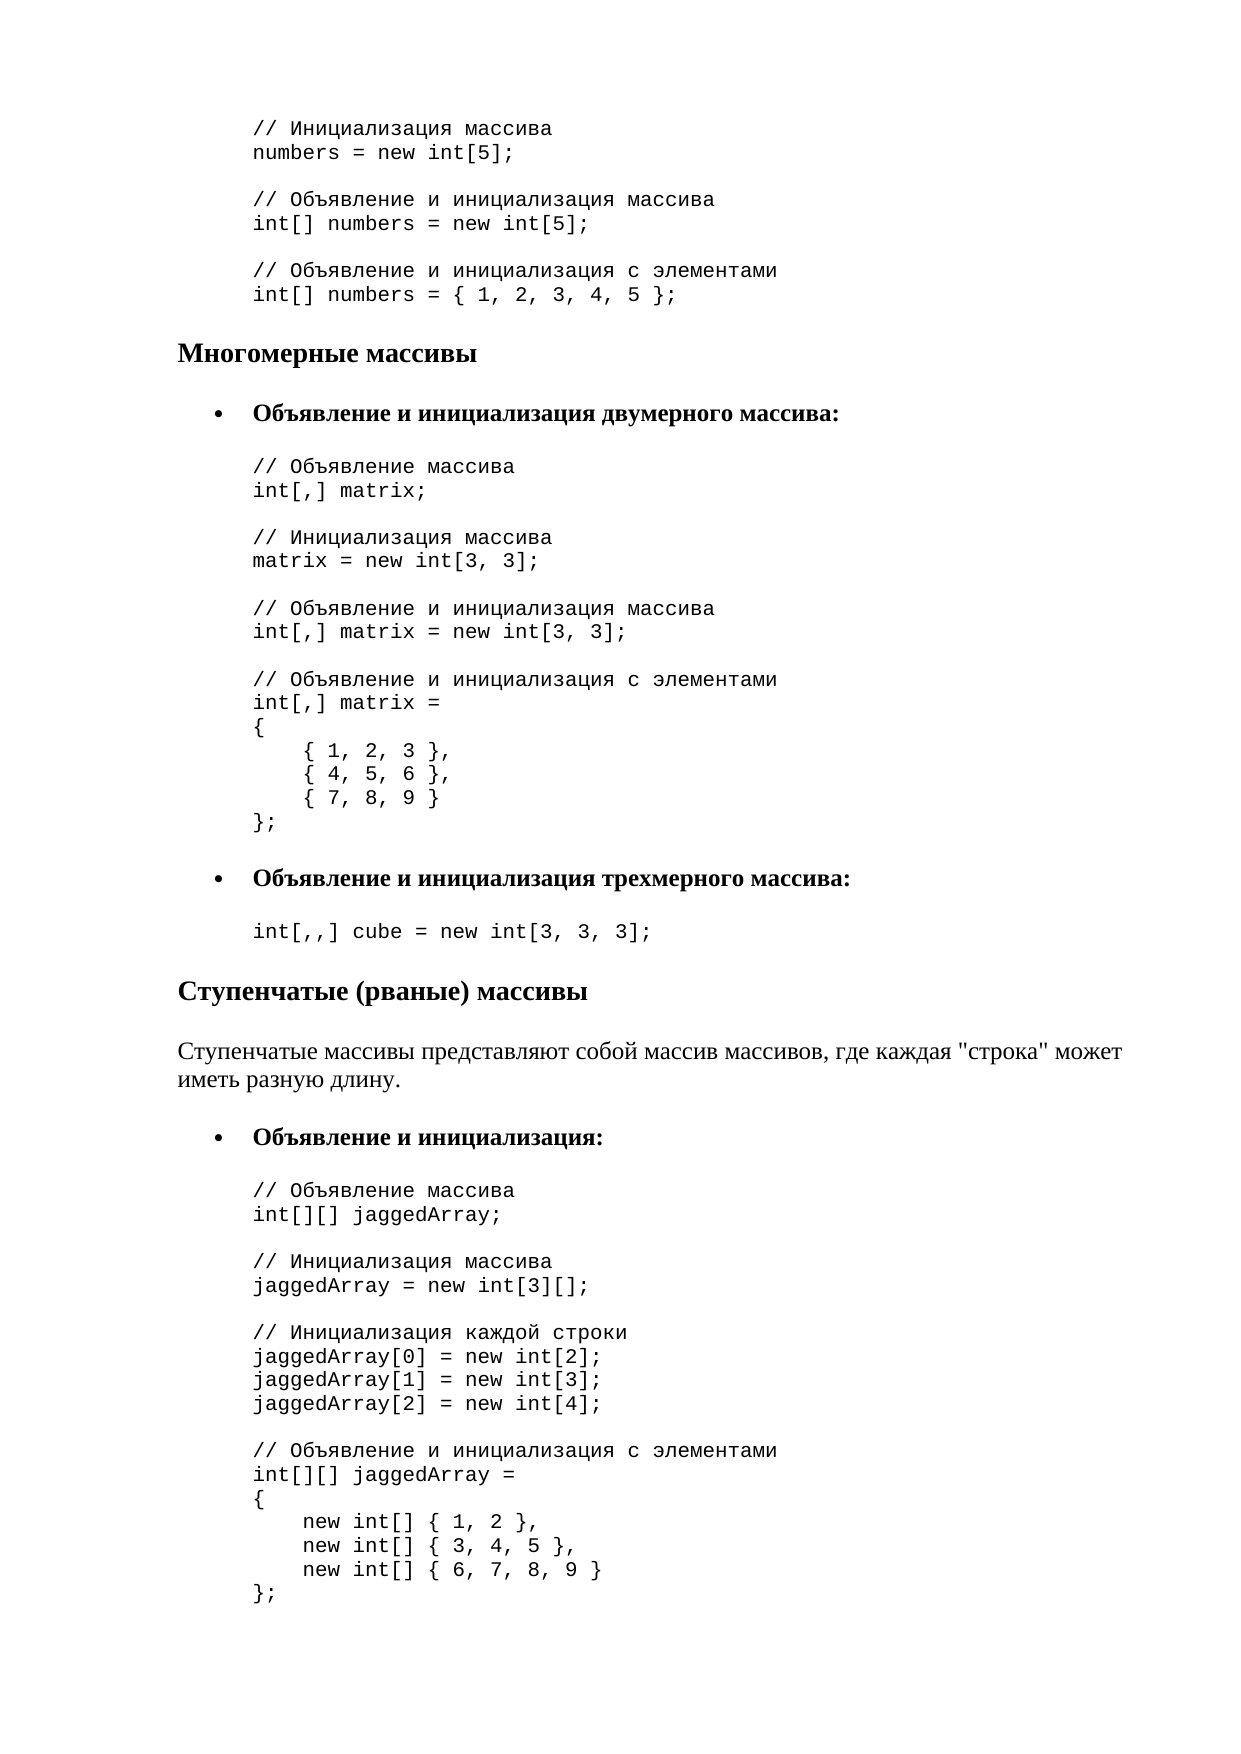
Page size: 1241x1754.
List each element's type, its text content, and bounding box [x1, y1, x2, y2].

text Ступенчатые массивы представляют собой массив массивов, где каждая "строка" может иметь разную длину. [177, 1036, 1152, 1093]
text // Инициализация массива [252, 118, 1152, 142]
text // Объявление и инициализация с элементами [252, 1440, 1152, 1464]
text int[,] matrix = [252, 692, 1152, 716]
text jaggedArray[2] = new int[4]; [252, 1393, 1152, 1417]
text { 1, 2, 3 }, [252, 740, 1152, 763]
text // Инициализация каждой строки [252, 1322, 1152, 1346]
text int[] numbers = { 1, 2, 3, 4, 5 }; [252, 284, 1152, 307]
text int[,] matrix = new int[3, 3]; [252, 621, 1152, 645]
text // Объявление и инициализация с элементами [252, 260, 1152, 284]
text new int[] { 6, 7, 8, 9 } [252, 1559, 1152, 1582]
text // Объявление и инициализация массива [252, 598, 1152, 621]
text int[][] jaggedArray; [252, 1204, 1152, 1228]
subtitle Многомерные массивы [177, 336, 1152, 369]
text numbers = new int[5]; [252, 142, 1152, 165]
text { [252, 716, 1152, 740]
text jaggedArray = new int[3][]; [252, 1275, 1152, 1298]
text jaggedArray[0] = new int[2]; [252, 1346, 1152, 1369]
text }; [252, 811, 1152, 834]
text int[][] jaggedArray = [252, 1464, 1152, 1488]
text int[] numbers = new int[5]; [252, 213, 1152, 236]
subtitle Ступенчатые (рваные) массивы [177, 974, 1152, 1007]
text new int[] { 3, 4, 5 }, [252, 1535, 1152, 1559]
text matrix = new int[3, 3]; [252, 551, 1152, 574]
text int[,] matrix; [252, 479, 1152, 503]
text { 7, 8, 9 } [252, 787, 1152, 811]
list Объявление и инициализация трехмерного массива: [215, 863, 1152, 892]
text // Объявление массива [252, 456, 1152, 479]
text { [252, 1488, 1152, 1511]
text int[,,] cube = new int[3, 3, 3]; [252, 921, 1152, 945]
list Объявление и инициализация двумерного массива: [215, 398, 1152, 427]
text { 4, 5, 6 }, [252, 763, 1152, 787]
text // Инициализация массива [252, 1251, 1152, 1275]
text }; [252, 1582, 1152, 1606]
text // Объявление и инициализация массива [252, 189, 1152, 213]
text // Объявление массива [252, 1180, 1152, 1204]
text // Инициализация массива [252, 527, 1152, 551]
text // Объявление и инициализация с элементами [252, 669, 1152, 692]
text new int[] { 1, 2 }, [252, 1511, 1152, 1535]
text jaggedArray[1] = new int[3]; [252, 1369, 1152, 1393]
list Объявление и инициализация: [215, 1122, 1152, 1151]
